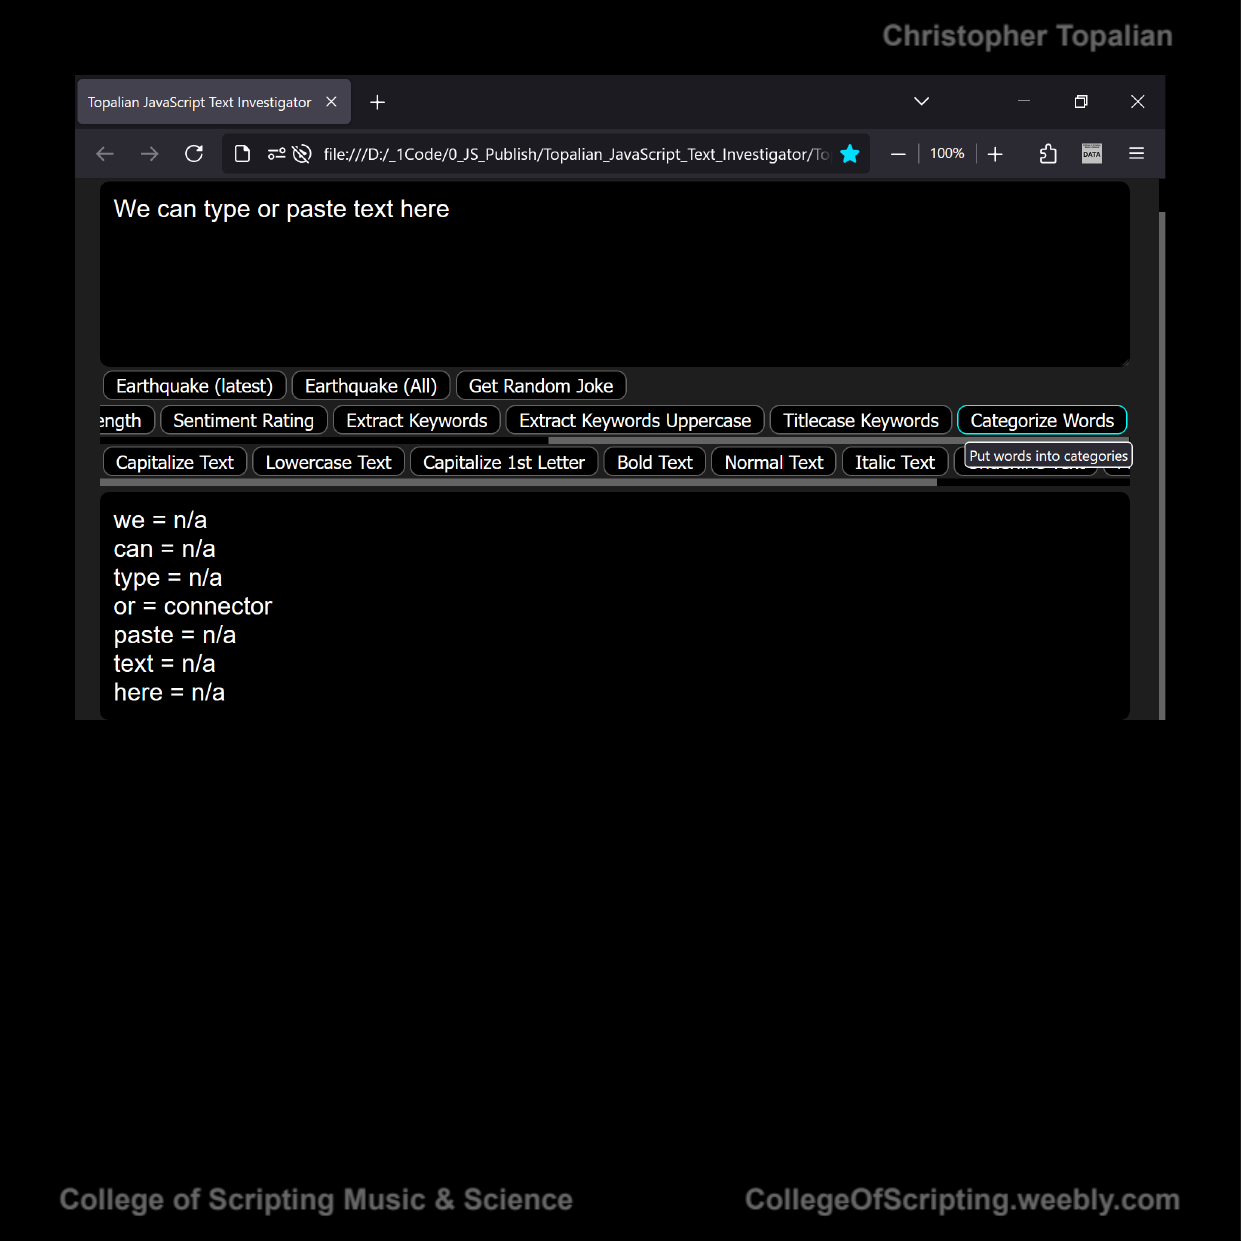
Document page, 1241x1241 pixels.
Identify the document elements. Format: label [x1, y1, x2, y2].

picture [75, 75, 1166, 720]
